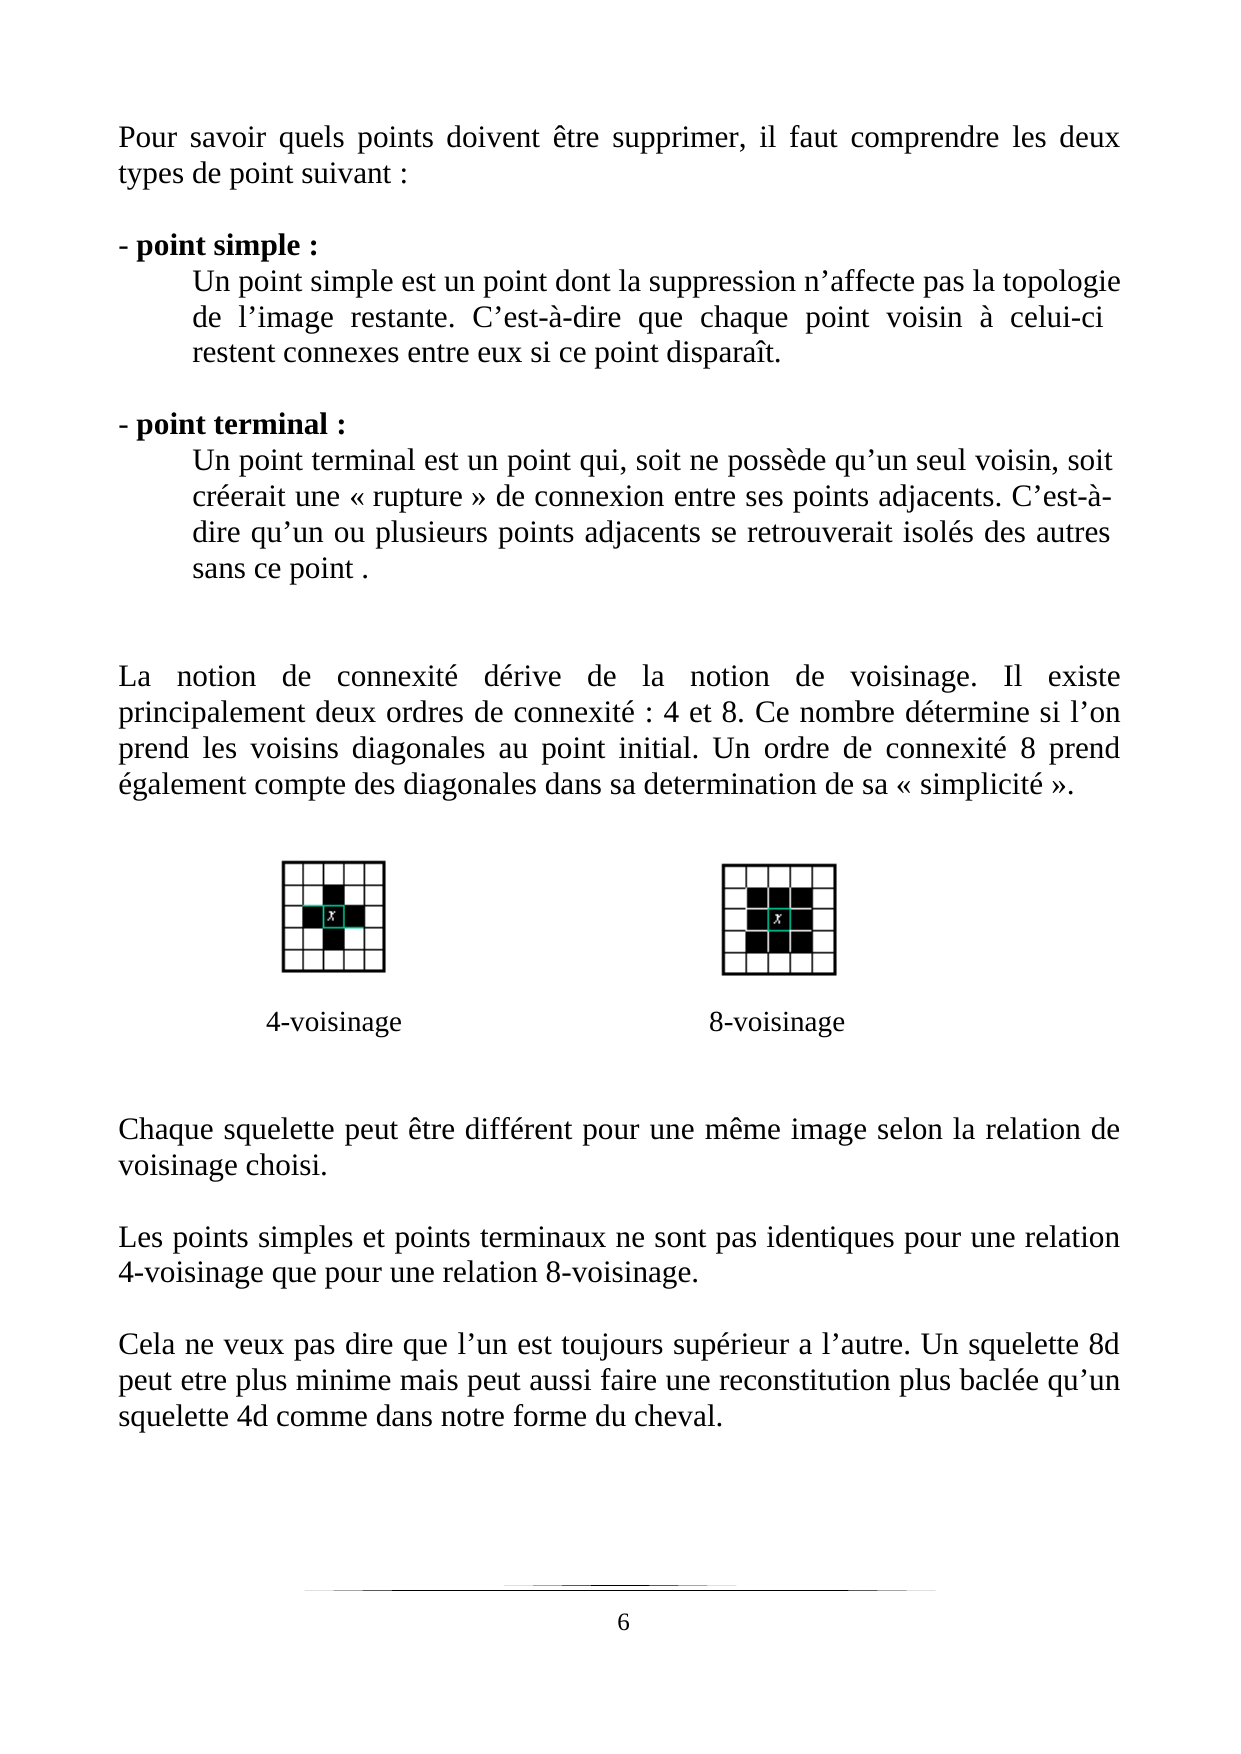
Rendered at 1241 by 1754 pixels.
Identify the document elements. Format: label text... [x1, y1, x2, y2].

text - point terminal : [118, 406, 1122, 442]
text Pour savoir quels points doivent être supprimer, il faut comprendre les deux types de point suivant : [118, 118, 1122, 190]
text La notion de connexité dérive de la notion de voisinage. Il existe principalement deux ordres de connexité : 4 et 8. Ce nombre détermine si l’on prend les voisins diagonales au point initial. Un ordre de connexité 8 prend également compte des diagonales dans sa determination de sa « simplicité ». [118, 657, 1122, 801]
text Chaque squelette peut être différent pour une même image selon la relation de voisinage choisi. [118, 1110, 1122, 1182]
text Un point simple est un point dont la suppression n’affecte pas la topologie de l’image restante. C’est-à-dire que chaque point voisin à celui-ci restent connexes entre eux si ce point disparaît. [118, 262, 1122, 370]
text Cela ne veux pas dire que l’un est toujours supérieur a l’autre. Un squelette 8d peut etre plus minime mais peut aussi faire une reconstitution plus baclée qu’un squelette 4d comme dans notre forme du cheval. [118, 1326, 1122, 1433]
text - point simple : [118, 226, 1122, 262]
picture [279, 858, 389, 976]
picture [719, 861, 840, 979]
text [118, 1505, 1122, 1541]
text Un point terminal est un point qui, soit ne possède qu’un seul voisin, soit créerait une « rupture » de connexion entre ses points adjacents. C’est-à- dire qu’un ou plusieurs points adjacents se retrouverait isolés des autres sans ce point . [118, 442, 1122, 585]
text 4-voisinage 8-voisinage [118, 1004, 1122, 1038]
text Les points simples et points terminaux ne sont pas identiques pour une relation 4-voisinage que pour une relation 8-voisinage. [118, 1218, 1122, 1290]
